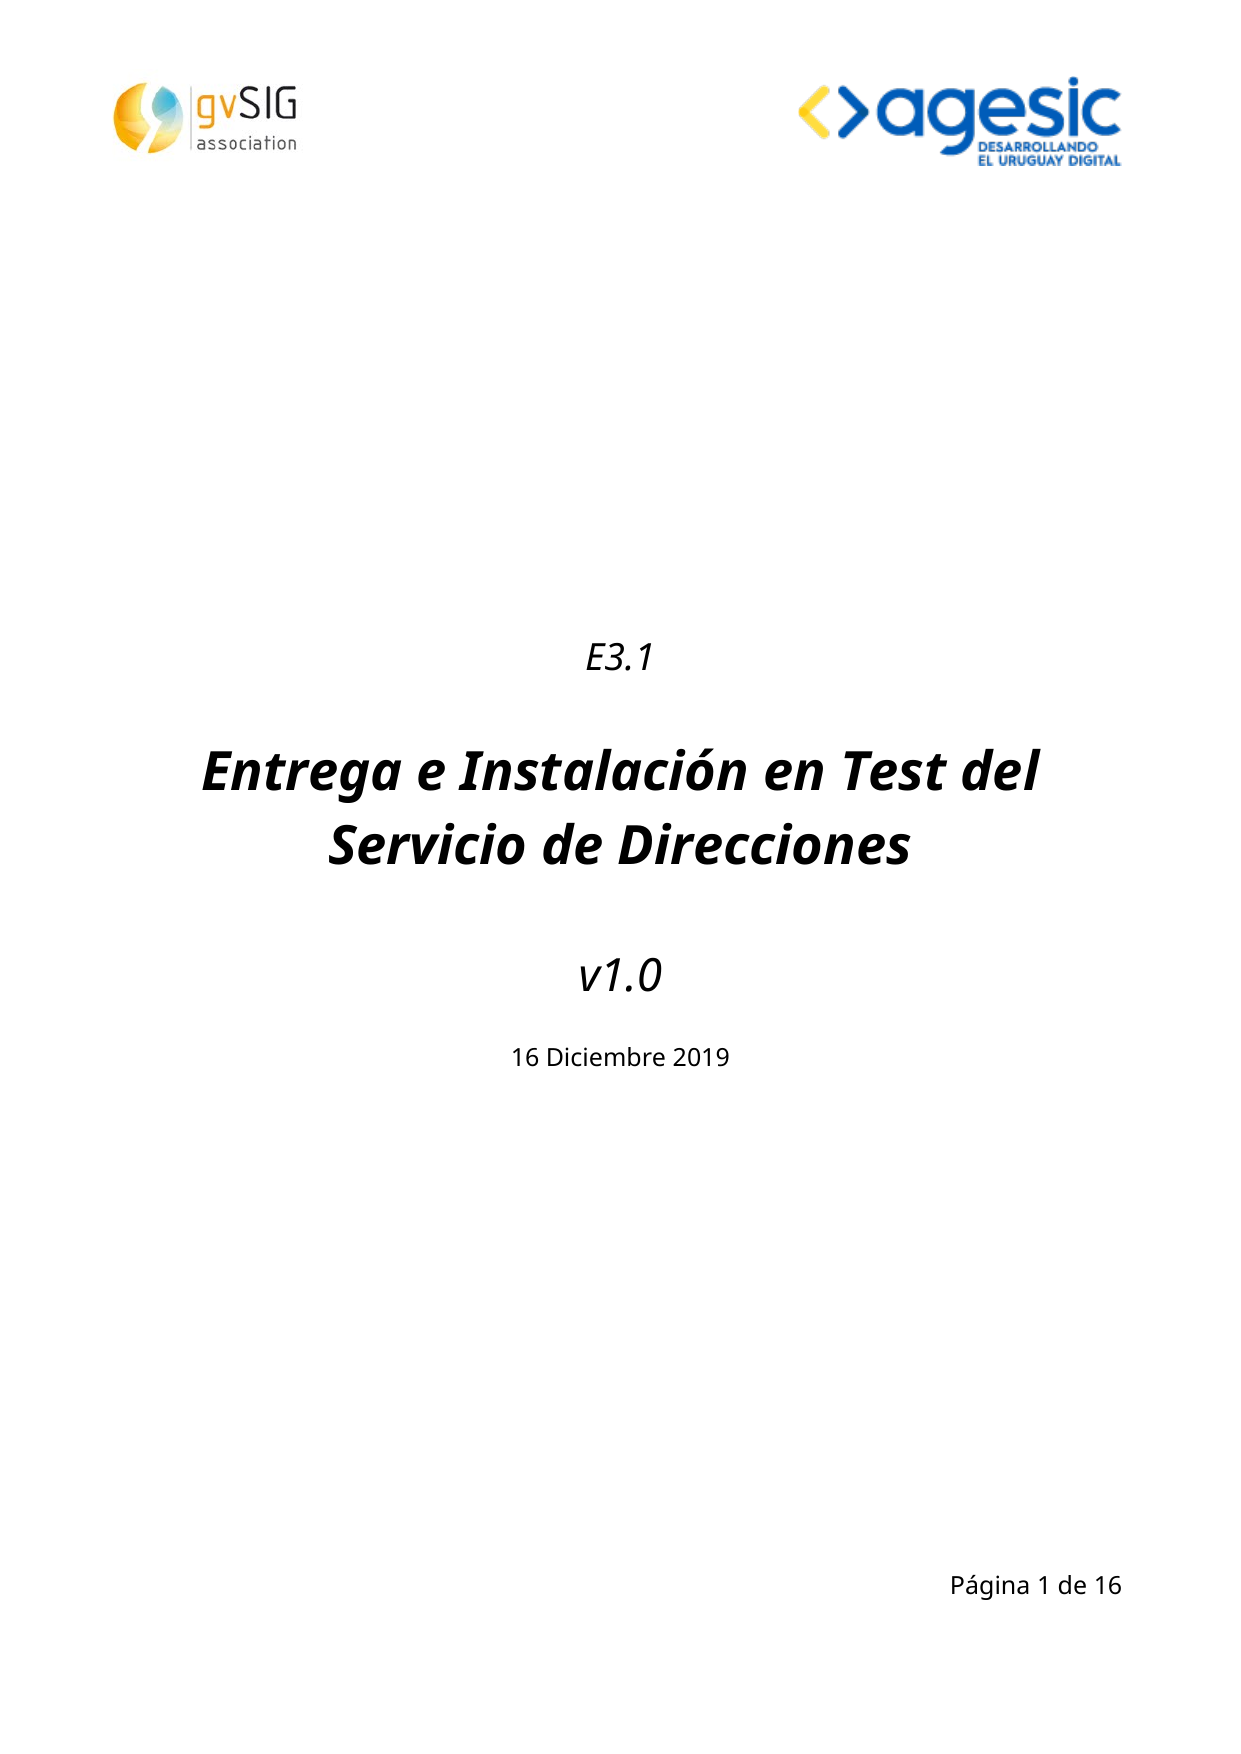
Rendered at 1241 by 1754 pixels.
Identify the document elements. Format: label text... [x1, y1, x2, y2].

text Entrega e Instalación en Test del Servicio de Direcciones [118, 733, 1122, 880]
picture [97, 69, 312, 167]
text 16 Diciembre 2019 [118, 1039, 1122, 1073]
text E3.1 [118, 631, 1122, 682]
picture [798, 76, 1122, 166]
text v1.0 [118, 943, 1122, 1005]
